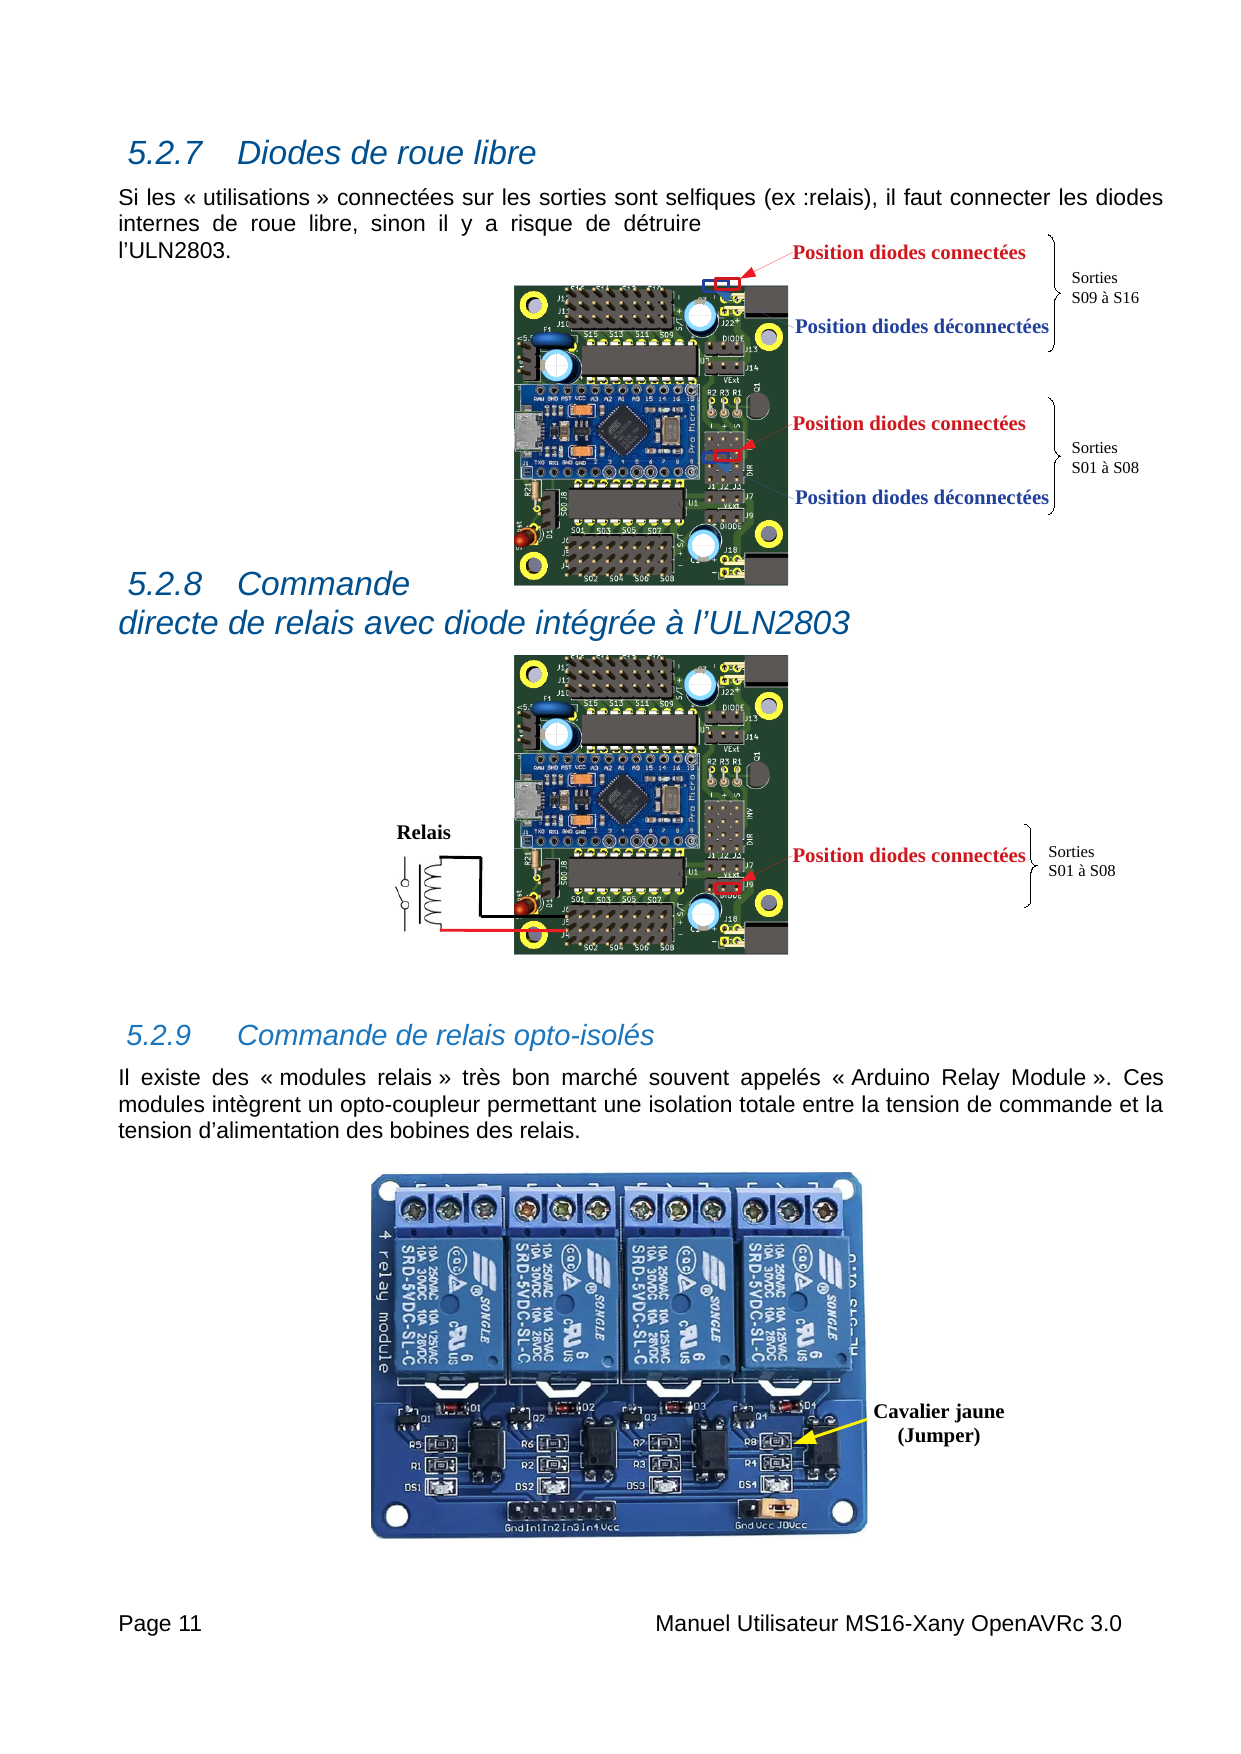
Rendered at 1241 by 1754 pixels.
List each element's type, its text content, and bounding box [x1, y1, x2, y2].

picture [514, 285, 789, 586]
picture [717, 885, 738, 892]
subtitle Commande directe de relais avec diode intégrée à l’ULN2803 [118, 564, 1164, 641]
picture [730, 427, 789, 496]
picture [705, 285, 714, 290]
text Si les « utilisations » connectées sur les sorties sont selfiques (ex :relais), il faut connecter les diodes internes de roue libre, sinon il y a risque de détruire l’ULN2803. [118, 184, 1164, 263]
picture [730, 452, 738, 459]
subtitle Commande de relais opto-isolés [118, 1018, 1164, 1052]
picture [393, 856, 445, 932]
subtitle Diodes de roue libre [118, 133, 1164, 171]
picture [371, 1172, 868, 1539]
picture [730, 285, 789, 324]
picture [514, 655, 789, 955]
text Il existe des « modules relais » très bon marché souvent appelés « Arduino Relay Module ». Ces modules intègrent un opto-coupleur permettant une isolation totale entre la tension de commande et la tension d’alimentation des bobines des relais. [118, 1064, 1164, 1143]
picture [705, 454, 714, 461]
picture [717, 454, 727, 459]
